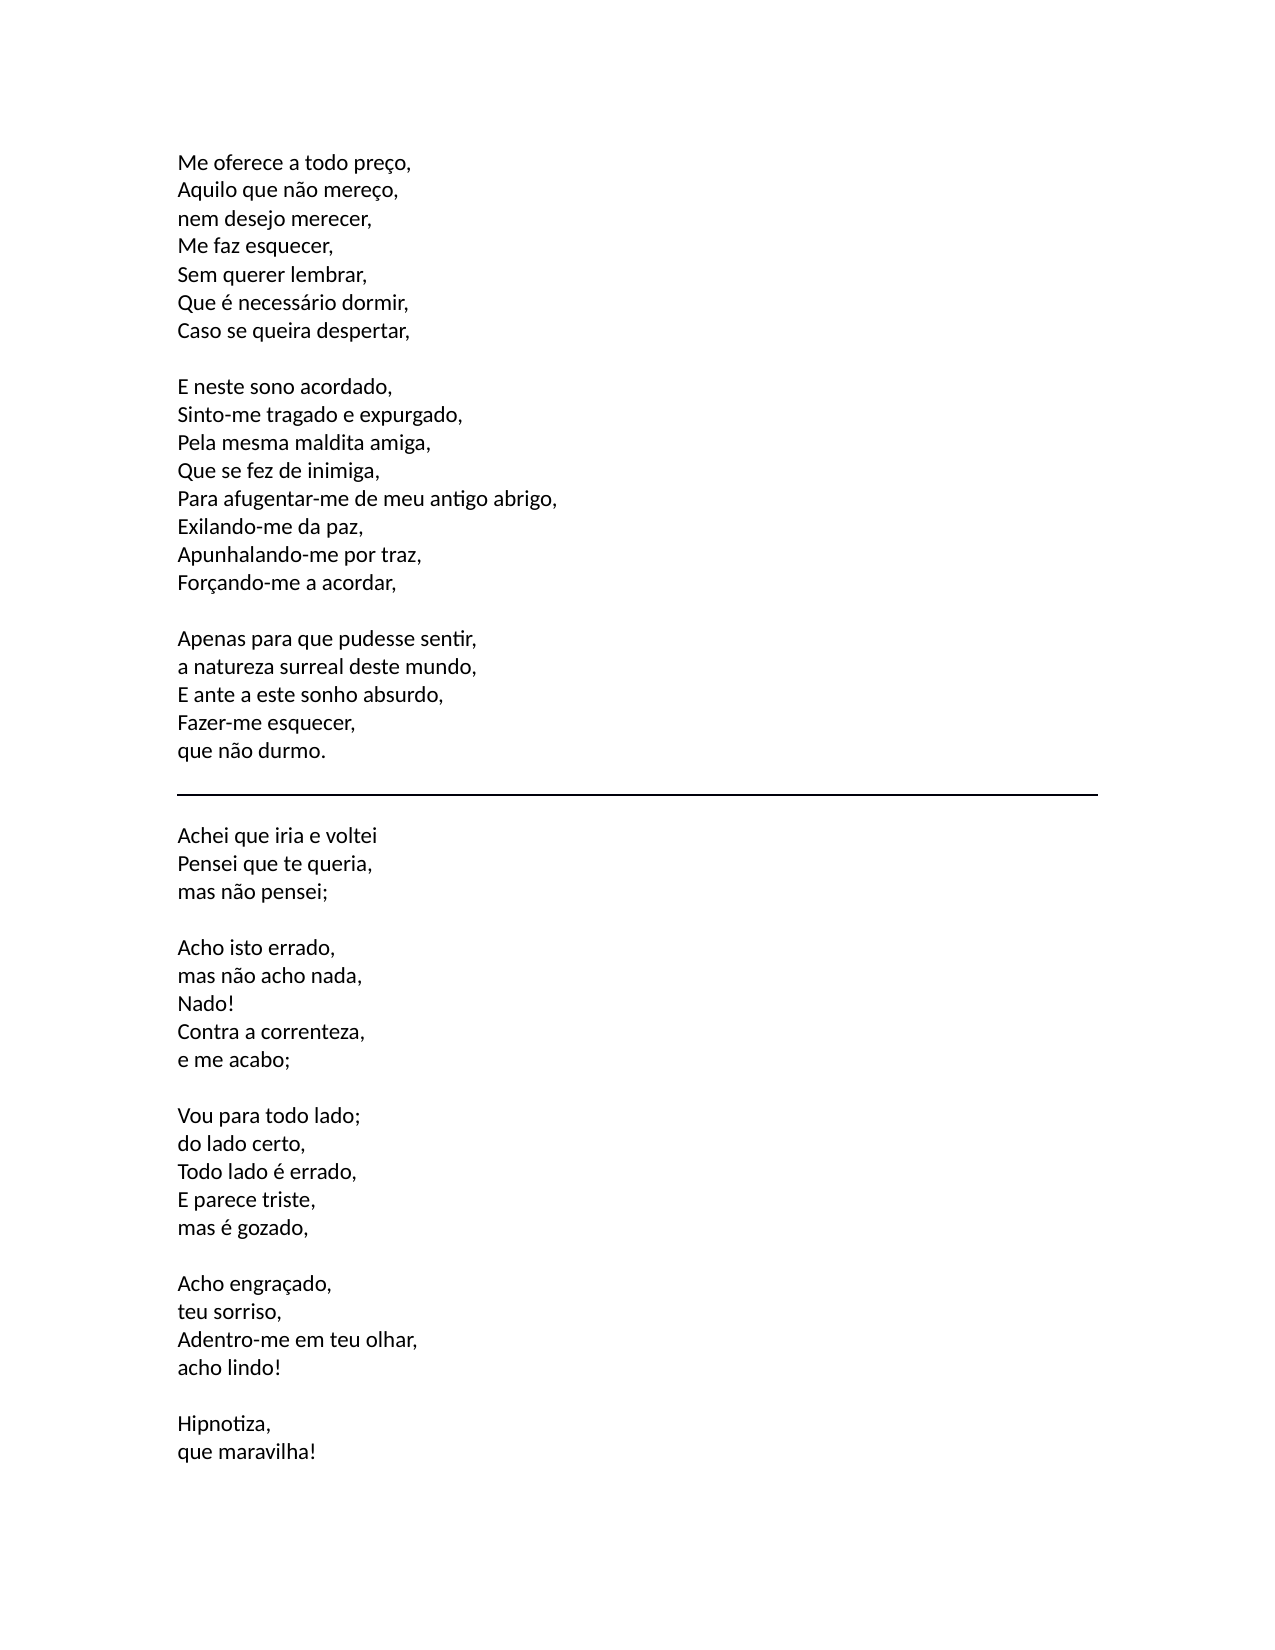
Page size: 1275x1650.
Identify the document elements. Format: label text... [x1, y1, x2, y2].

text Me faz esquecer, [177, 232, 1098, 260]
text Caso se queira despertar, [177, 316, 1098, 344]
text E parece triste, mas é gozado, [177, 1185, 1098, 1269]
text E neste sono acordado, [177, 372, 1098, 400]
text Sinto-me tragado e expurgado, [177, 400, 1098, 428]
text Exilando-me da paz, [177, 512, 1098, 540]
text Pensei que te queria, mas não pensei; [177, 849, 1098, 905]
text Achei que iria e voltei [177, 821, 1098, 849]
text Todo lado é errado, [177, 1157, 1098, 1185]
text Me oferece a todo preço, [177, 148, 1098, 176]
text Apenas para que pudesse sentir, a natureza surreal deste mundo, [177, 624, 1098, 680]
text Hipnotiza, que maravilha! [177, 1409, 1098, 1465]
text Sem querer lembrar, [177, 260, 1098, 288]
text Adentro-me em teu olhar, acho lindo! [177, 1325, 1098, 1409]
text Acho isto errado, mas não acho nada, [177, 905, 1098, 989]
text Forçando-me a acordar, [177, 568, 1098, 596]
text Nado! Contra a correnteza, e me acabo; [177, 989, 1098, 1073]
text Acho engraçado, teu sorriso, [177, 1269, 1098, 1325]
text Que é necessário dormir, [177, 288, 1098, 316]
text Que se fez de inimiga, [177, 456, 1098, 484]
text Aquilo que não mereço, nem desejo merecer, [177, 176, 1098, 232]
text Pela mesma maldita amiga, [177, 428, 1098, 456]
text Para afugentar-me de meu antigo abrigo, [177, 484, 1098, 512]
text Fazer-me esquecer, que não durmo. [177, 708, 1098, 764]
text Apunhalando-me por traz, [177, 540, 1098, 568]
text Vou para todo lado; do lado certo, [177, 1101, 1098, 1157]
text E ante a este sonho absurdo, [177, 680, 1098, 708]
